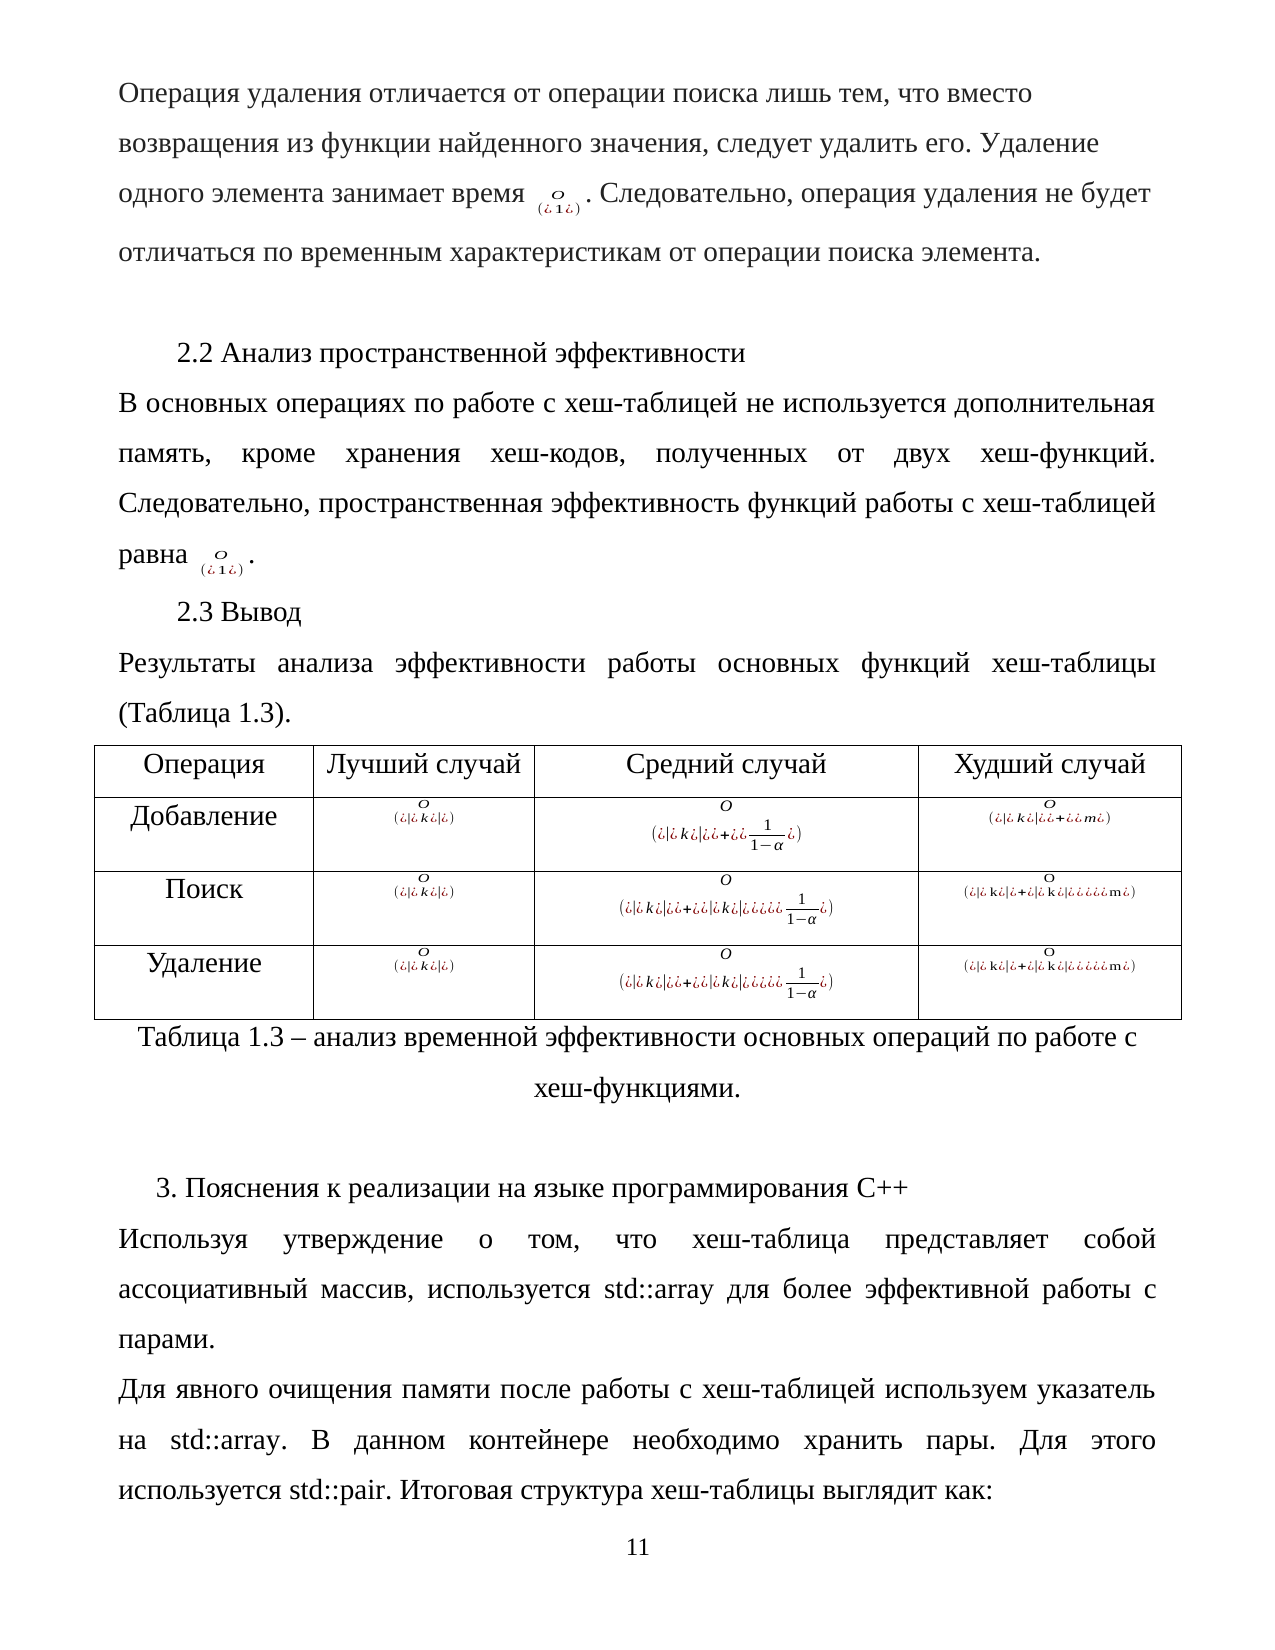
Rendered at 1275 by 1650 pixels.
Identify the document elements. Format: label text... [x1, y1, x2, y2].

table_header Худший случай [919, 746, 1181, 797]
table_cell Поиск [95, 872, 313, 944]
table_cell [314, 946, 534, 1018]
text Таблица 1.3 – анализ временной эффективности основных операций по работе с хеш-функциями. [118, 1020, 1157, 1103]
table_cell [919, 872, 1181, 944]
table_header Операция [95, 746, 313, 797]
table_cell [535, 946, 918, 1018]
table_cell [314, 798, 534, 871]
table_cell [919, 798, 1181, 871]
text В основных операциях по работе с хеш-таблицей не используется дополнительная память, кроме хранения хеш-кодов, полученных от двух хеш-функций. Следовательно, пространственная эффективность функций работы с хеш-таблицей равна . [118, 385, 1157, 578]
text Операция удаления отличается от операции поиска лишь тем, что вместо возвращения из функции найденного значения, следует удалить его. Удаление одного элемента занимает время . Следовательно, операция удаления не будет отличаться по временным характеристикам от операции поиска элемента. [118, 75, 1157, 268]
table_cell [535, 798, 918, 871]
text Для явного очищения памяти после работы с хеш-таблицей используем указатель на std::array. В данном контейнере необходимо хранить пары. Для этого используется std::pair. Итоговая структура хеш-таблицы выглядит как: [118, 1372, 1157, 1506]
text Используя утверждение о том, что хеш-таблица представляет собой ассоциативный массив, используется std::array для более эффективной работы с парами. [118, 1221, 1157, 1355]
table_header Лучший случай [314, 746, 534, 797]
table_cell [919, 946, 1181, 1018]
table_cell [535, 872, 918, 944]
text 3. Пояснения к реализации на языке программирования C++ [156, 1170, 1157, 1204]
text Результаты анализа эффективности работы основных функций хеш-таблицы (Таблица 1.3). [118, 645, 1157, 728]
text 2.3 Вывод [118, 594, 1157, 628]
table_cell [314, 872, 534, 944]
table_cell Добавление [95, 798, 313, 871]
table_cell Удаление [95, 946, 313, 1018]
text 2.2 Анализ пространственной эффективности [118, 335, 1157, 368]
table_header Средний случай [535, 746, 918, 797]
